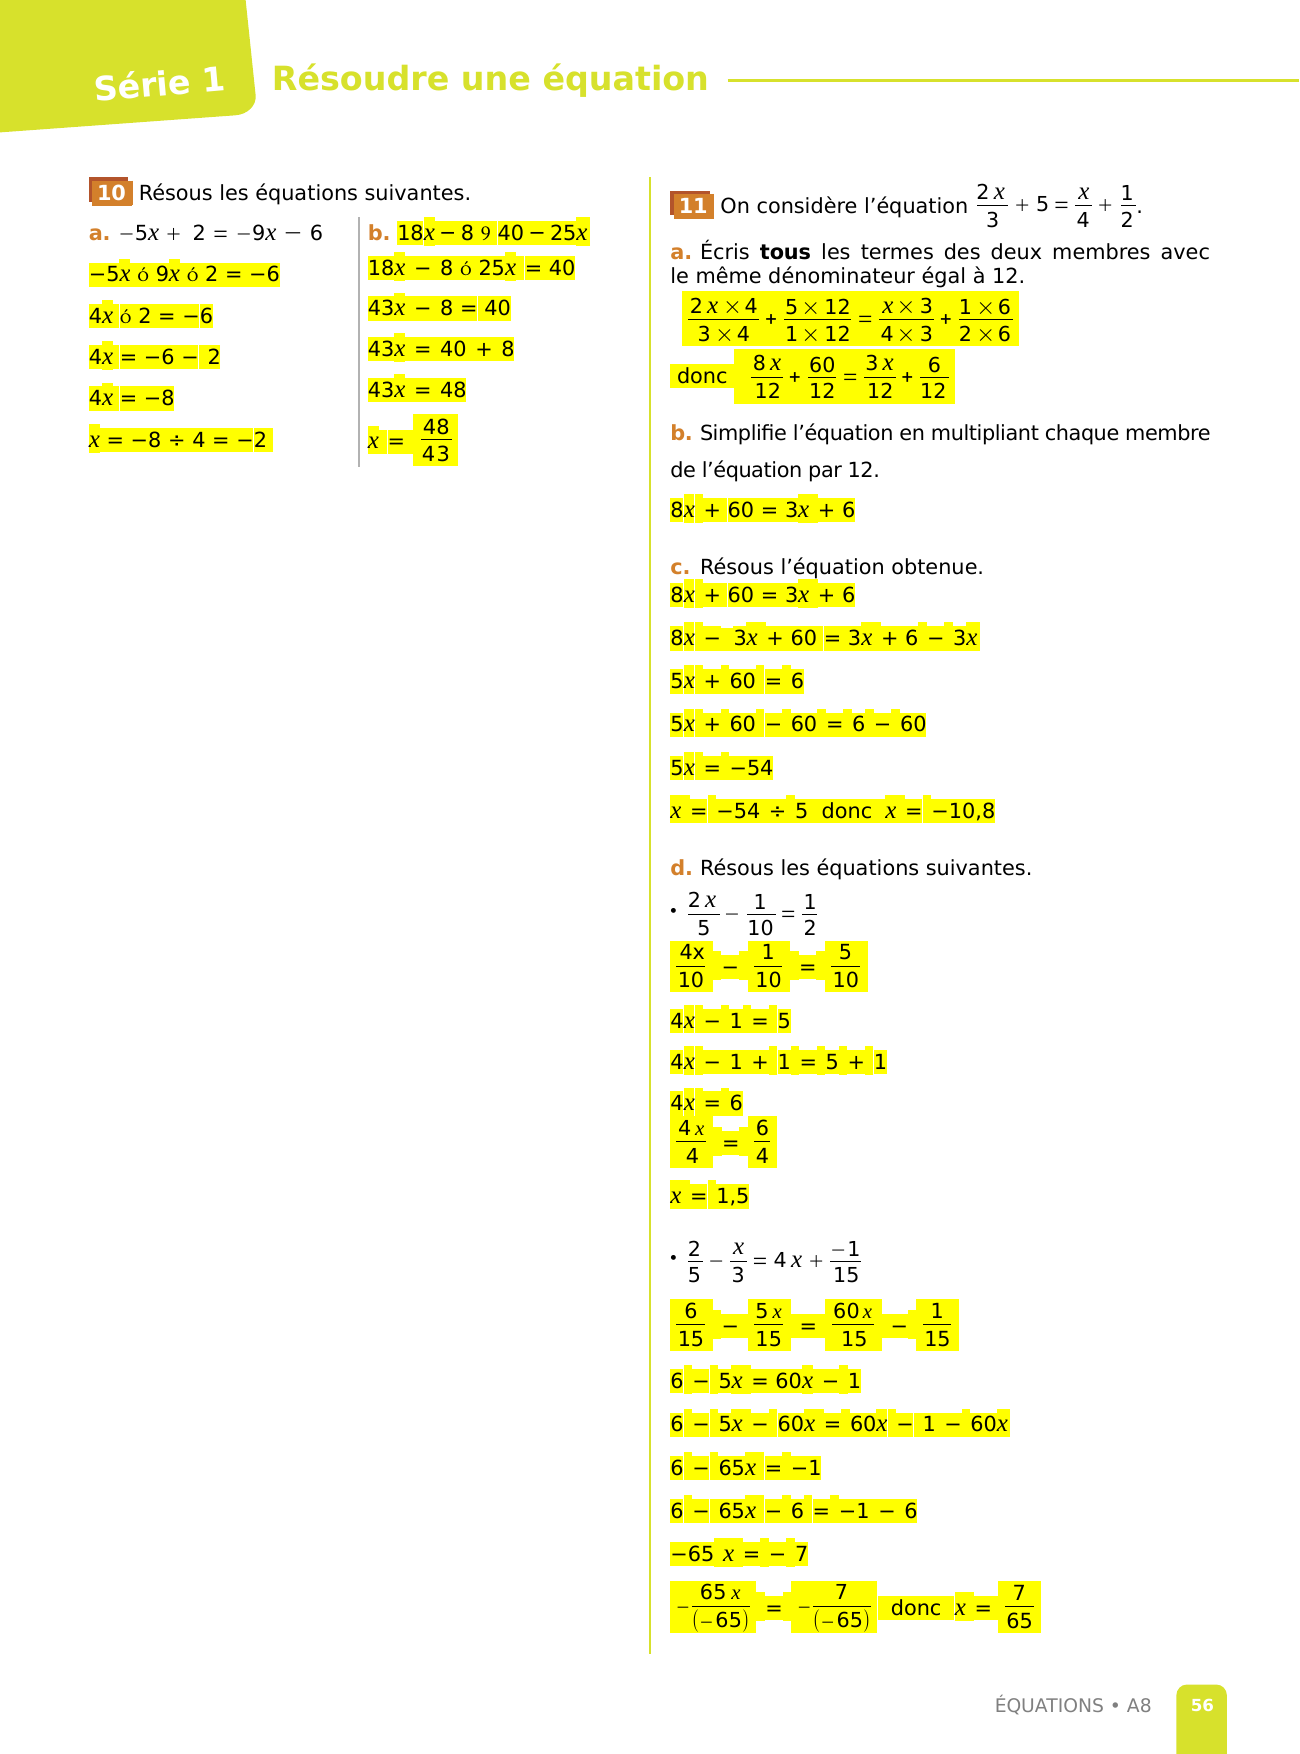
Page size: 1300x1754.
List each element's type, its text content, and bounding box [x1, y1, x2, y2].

list 4x − 1 + 1 = 5 + 1 [670, 1033, 1211, 1075]
list ─5x  2  ─9x ─ 6 [88, 217, 350, 246]
list −65 x = − 7 [670, 1538, 1211, 1567]
list 6 − 65x = −1 [670, 1452, 1211, 1480]
list 8x − 3x + 60 = 3x + 6 − 3x [670, 622, 1211, 651]
list Écris tous les termes des deux membres avec le même dénominateur égal à 12. [670, 240, 1211, 288]
text 43x = 40 + 8 [368, 333, 629, 362]
list 8x + 60 = 3x + 6 [670, 494, 1211, 523]
list [868, 941, 1211, 992]
list = [713, 1116, 748, 1168]
text [458, 414, 629, 466]
subtitle On considère l’équation . [670, 177, 1211, 232]
text 43x = 48 [368, 374, 629, 402]
list 8x + 60 = 3x + 6 [670, 579, 1211, 608]
list − = − [882, 1299, 916, 1351]
text −5x  9x  2 = −6 [88, 246, 350, 287]
list − [713, 941, 748, 992]
subtitle Résous les équations suivantes. [128, 177, 629, 205]
text x = −8 ÷ 4 = −2 [88, 411, 350, 453]
list 5x + 60 − 60 = 6 − 60 [670, 708, 1211, 737]
list donc [670, 349, 734, 404]
list 5x = −54 [670, 752, 1211, 780]
text 4x = −8 [88, 370, 350, 411]
list 6 − 5x = 60x − 1 [670, 1365, 1211, 1394]
list 4x = 6 [670, 1075, 1211, 1116]
list [777, 1116, 1211, 1168]
text 43x − 8 = 40 [368, 292, 629, 321]
text 4x = −6 − 2 [88, 328, 350, 370]
list = [756, 1581, 791, 1633]
list x = 1,5 [670, 1168, 1211, 1209]
list Simplifie l’équation en multipliant chaque membre de l’équation par 12. [670, 421, 1211, 482]
list [955, 349, 1211, 404]
list 5x + 60 = 6 [670, 665, 1211, 694]
list 4x − 1 = 5 [670, 992, 1211, 1033]
list Résous les équations suivantes. [670, 856, 1211, 880]
list − = − [791, 1299, 825, 1314]
list x = −54 ÷ 5 donc x = −10,8 [670, 795, 1211, 823]
list = [790, 941, 825, 992]
list − = − [791, 1338, 825, 1351]
text 4x  2 = −6 [88, 287, 350, 328]
list 6 − 65x − 6 = −1 − 6 [670, 1495, 1211, 1523]
list donc x = [877, 1581, 998, 1633]
list 18x ─ 8  40 ─ 25x [368, 217, 629, 246]
list − = − [713, 1299, 748, 1351]
text 18x − 8  25x = 40 [368, 252, 629, 281]
text x = [368, 414, 413, 466]
list [1041, 1581, 1211, 1633]
list Résous l’équation obtenue. [670, 555, 1211, 579]
list 6 − 5x − 60x = 60x − 1 − 60x [670, 1408, 1211, 1437]
list − = − [959, 1299, 1211, 1351]
